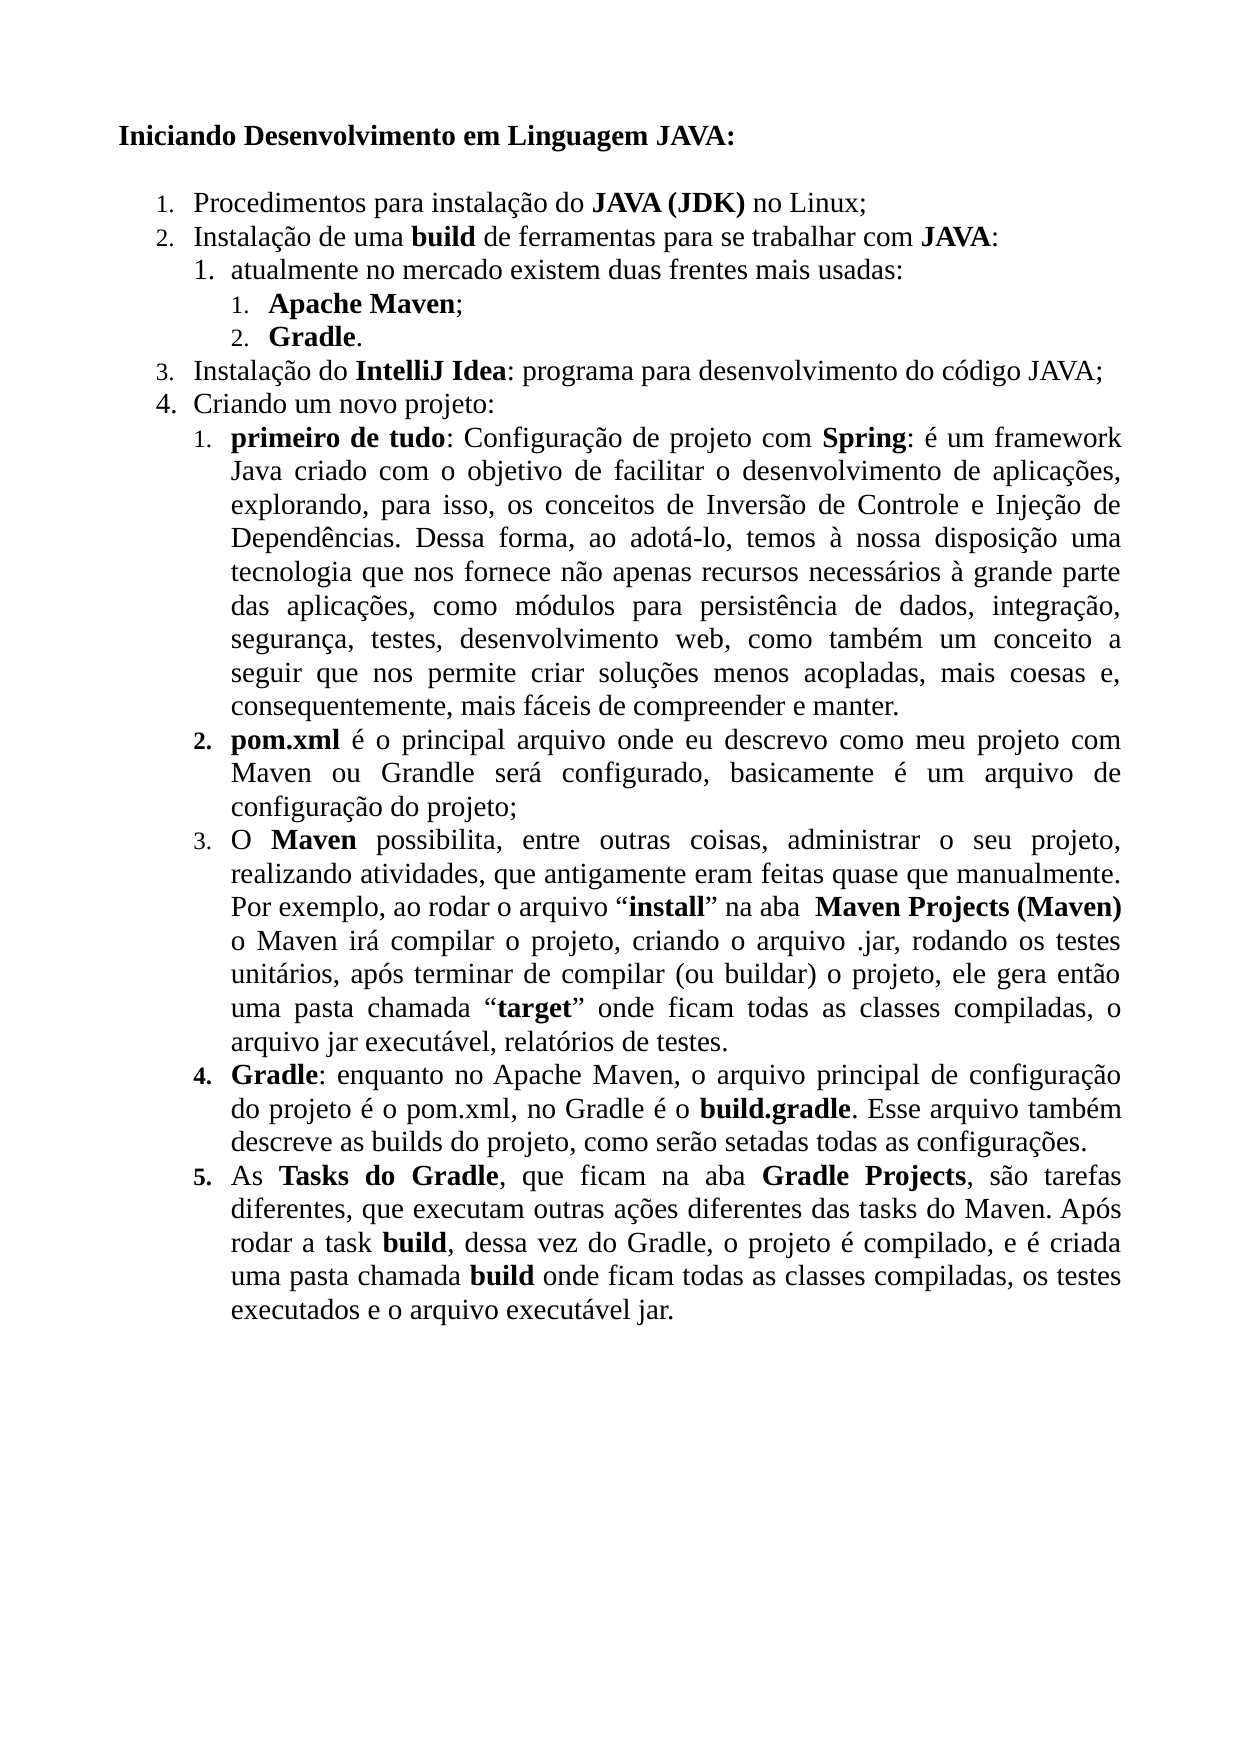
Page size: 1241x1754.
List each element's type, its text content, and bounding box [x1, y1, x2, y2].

list As Tasks do Gradle, que ficam na aba Gradle Projects, são tarefas diferentes, que executam outras ações diferentes das tasks do Maven. Após rodar a task build, dessa vez do Gradle, o projeto é compilado, e é criada uma pasta chamada build onde ficam todas as classes compiladas, os testes executados e o arquivo executável jar. [193, 1158, 1122, 1326]
list Instalação do IntelliJ Idea: programa para desenvolvimento do código JAVA; [156, 353, 1122, 386]
list Apache Maven; [231, 286, 1122, 319]
list atualmente no mercado existem duas frentes mais usadas: [193, 252, 1122, 286]
list Criando um novo projeto: [156, 386, 1122, 420]
list Procedimentos para instalação do JAVA (JDK) no Linux; [156, 185, 1122, 219]
list primeiro de tudo: Configuração de projeto com Spring: é um framework Java criado com o objetivo de facilitar o desenvolvimento de aplicações, explorando, para isso, os conceitos de Inversão de Controle e Injeção de Dependências. Dessa forma, ao adotá-lo, temos à nossa disposição uma tecnologia que nos fornece não apenas recursos necessários à grande parte das aplicações, como módulos para persistência de dados, integração, segurança, testes, desenvolvimento web, como também um conceito a seguir que nos permite criar soluções menos acopladas, mais coesas e, consequentemente, mais fáceis de compreender e manter. [193, 420, 1122, 722]
list pom.xml é o principal arquivo onde eu descrevo como meu projeto com Maven ou Grandle será configurado, basicamente é um arquivo de configuração do projeto; [193, 722, 1122, 822]
list Gradle: enquanto no Apache Maven, o arquivo principal de configuração do projeto é o pom.xml, no Gradle é o build.gradle. Esse arquivo também descreve as builds do projeto, como serão setadas todas as configurações. [193, 1057, 1122, 1158]
list O Maven possibilita, entre outras coisas, administrar o seu projeto, realizando atividades, que antigamente eram feitas quase que manualmente. Por exemplo, ao rodar o arquivo “install” na aba Maven Projects (Maven) o Maven irá compilar o projeto, criando o arquivo .jar, rodando os testes unitários, após terminar de compilar (ou buildar) o projeto, ele gera então uma pasta chamada “target” onde ficam todas as classes compiladas, o arquivo jar executável, relatórios de testes. [193, 822, 1122, 1057]
list Gradle. [231, 319, 1122, 353]
text Iniciando Desenvolvimento em Linguagem JAVA: [118, 118, 1122, 152]
list Instalação de uma build de ferramentas para se trabalhar com JAVA: [156, 219, 1122, 252]
